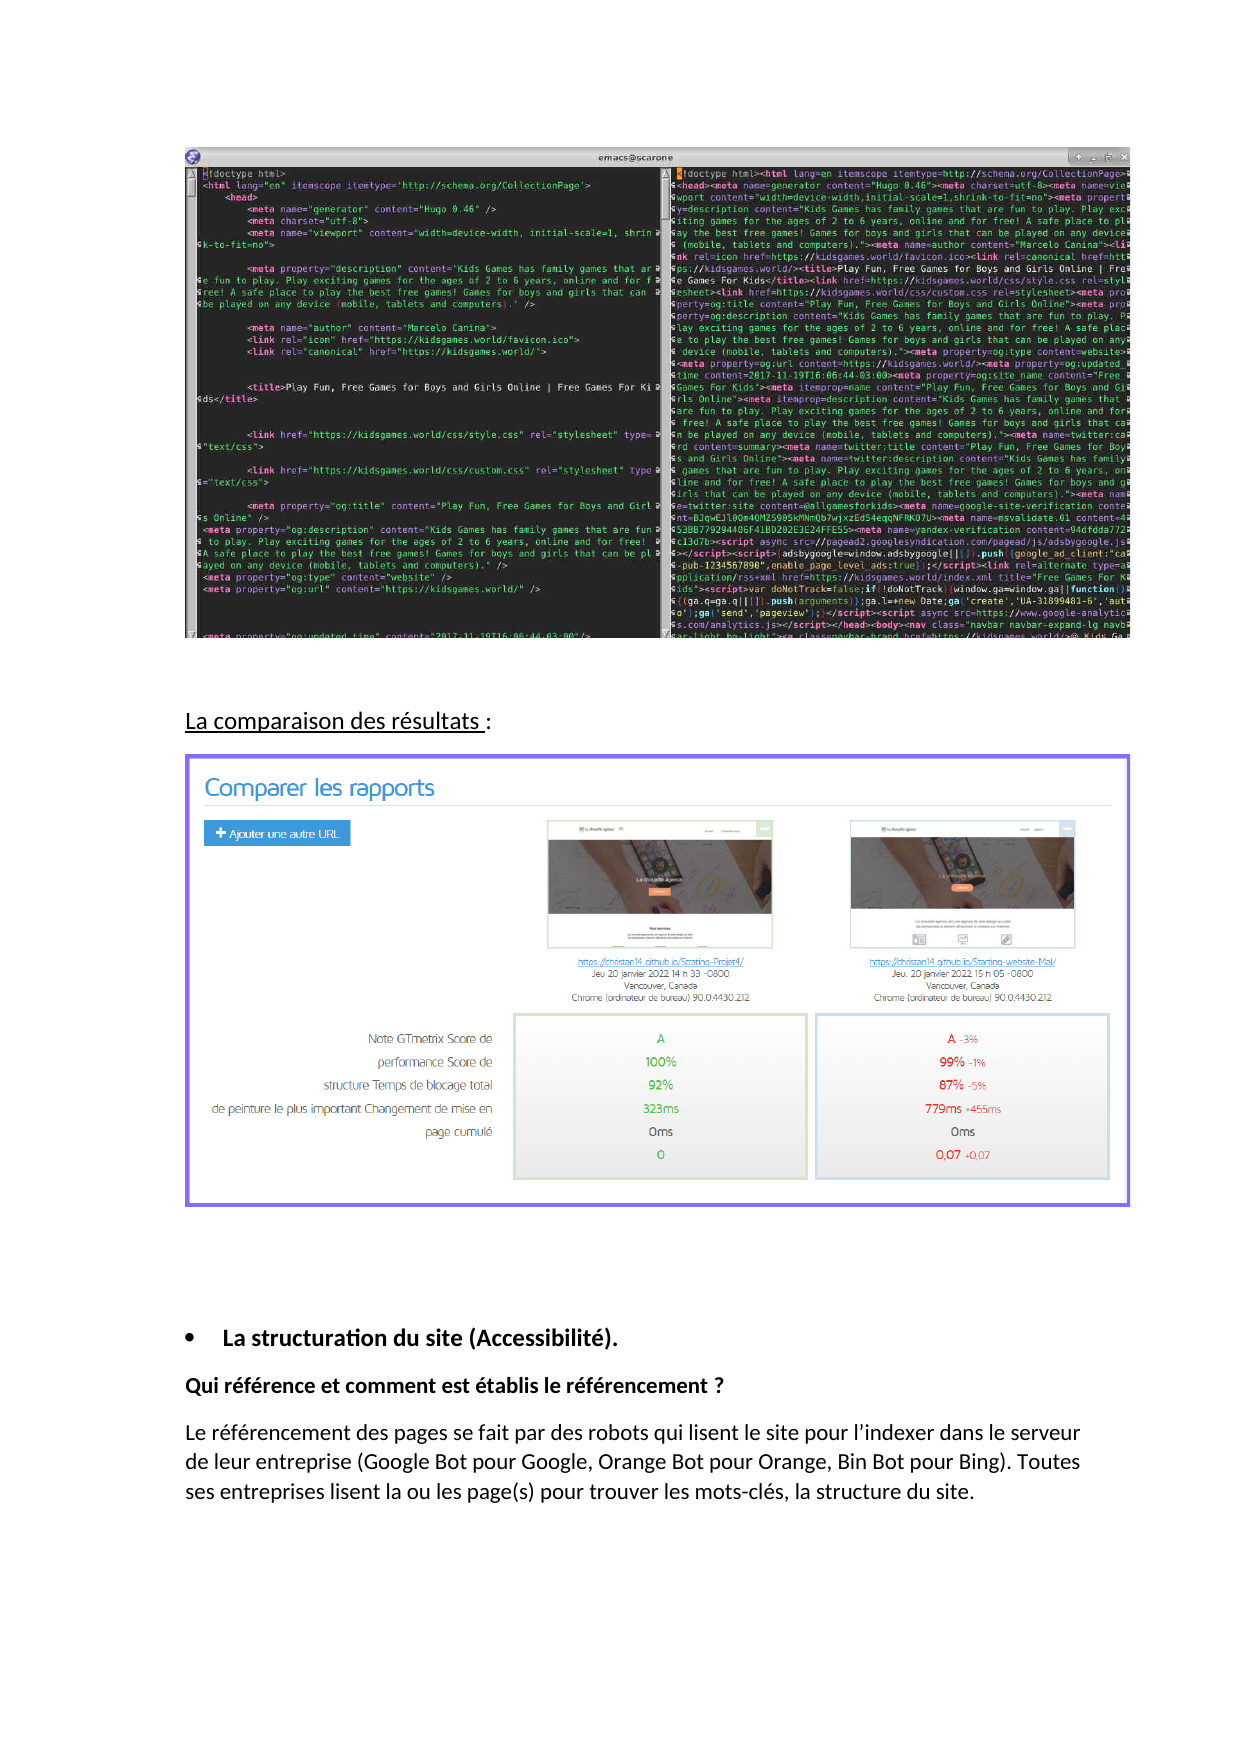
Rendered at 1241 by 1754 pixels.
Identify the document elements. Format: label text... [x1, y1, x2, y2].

text Le référencement des pages se fait par des robots qui lisent le site pour l’indexer dans le serveur de leur entreprise (Google Bot pour Google, Orange Bot pour Orange, Bin Bot pour Bing). Toutes ses entreprises lisent la ou les page(s) pour trouver les mots-clés, la structure du site. [185, 1418, 1093, 1505]
list La structuration du site (Accessibilité). [185, 1322, 1093, 1353]
text La comparaison des résultats : [185, 705, 1093, 736]
text Qui référence et comment est établis le référencement ? [185, 1371, 1093, 1399]
